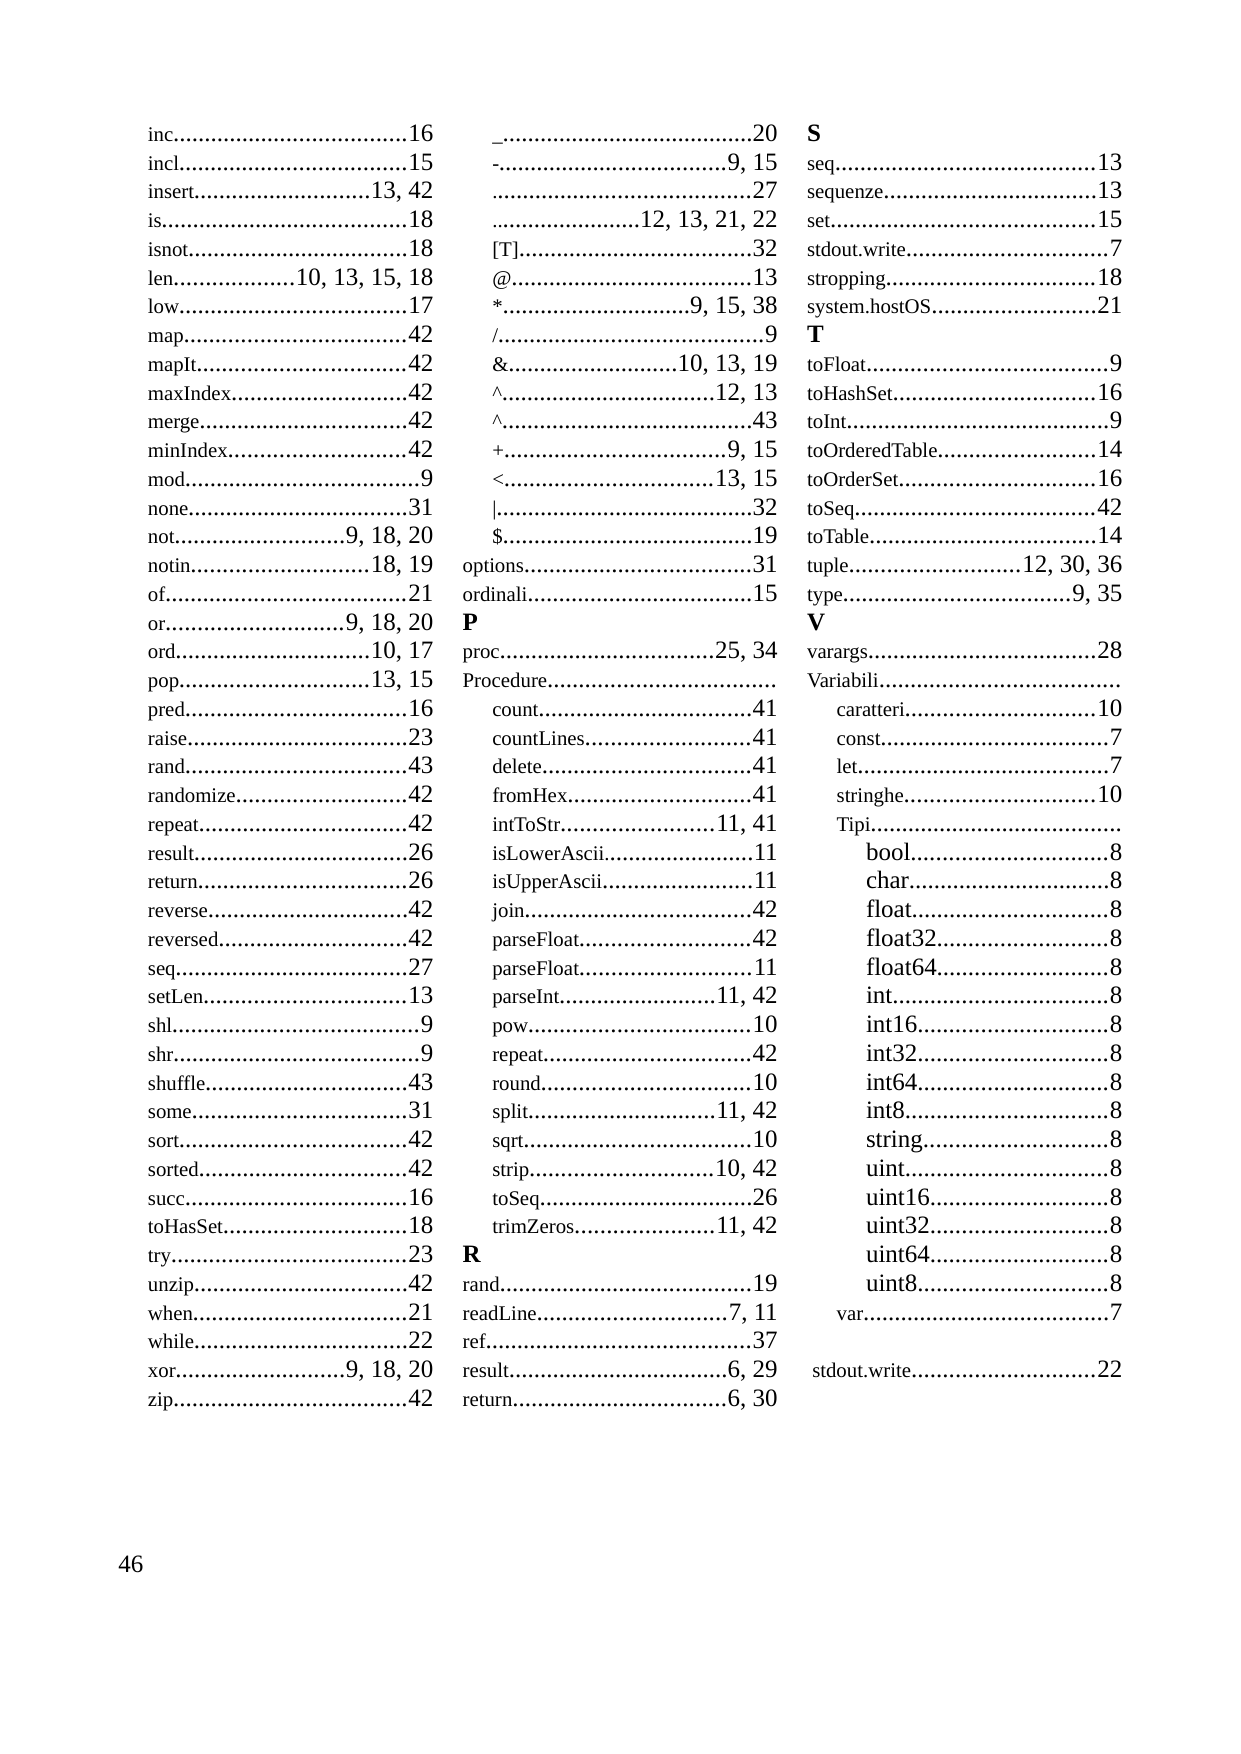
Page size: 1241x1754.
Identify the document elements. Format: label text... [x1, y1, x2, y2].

text reverse 42 [148, 894, 433, 923]
text char 8 [866, 866, 1122, 894]
text toInt 9 [807, 406, 1122, 434]
text caratteri 10 [836, 693, 1122, 722]
text uint8 8 [866, 1268, 1122, 1297]
text seq 27 [148, 952, 433, 981]
text varargs 28 [807, 636, 1122, 664]
text int32 8 [866, 1038, 1122, 1067]
text ordinali 15 [462, 578, 777, 607]
text low 17 [148, 291, 433, 319]
text return 26 [148, 866, 433, 894]
text toFloat 9 [807, 348, 1122, 377]
text V [807, 607, 1122, 636]
text maxIndex 42 [148, 377, 433, 406]
text try 23 [148, 1239, 433, 1268]
text incl 15 [148, 147, 433, 176]
text insert 13, 42 [148, 176, 433, 204]
text repeat 42 [148, 808, 433, 837]
text isnot 18 [148, 233, 433, 262]
text toSeq 26 [492, 1182, 777, 1211]
text raise 23 [148, 722, 433, 751]
text + 9, 15 [492, 434, 777, 463]
text zip 42 [148, 1383, 433, 1412]
text ref 37 [462, 1326, 777, 1354]
text R [462, 1239, 777, 1268]
text uint64 8 [866, 1239, 1122, 1268]
text stdout.write 7 [807, 233, 1122, 262]
text parseFloat 42 [492, 923, 777, 952]
text Procedure [462, 664, 777, 693]
text not 9, 18, 20 [148, 521, 433, 549]
text shuffle 43 [148, 1067, 433, 1096]
text S [807, 118, 1122, 147]
text is 18 [148, 204, 433, 233]
text @ 13 [492, 262, 777, 291]
text / 9 [492, 319, 777, 348]
text int8 8 [866, 1096, 1122, 1124]
text map 42 [148, 319, 433, 348]
text const 7 [836, 722, 1122, 751]
text .. 12, 13, 21, 22 [492, 204, 777, 233]
text pop 13, 15 [148, 664, 433, 693]
text toTable 14 [807, 521, 1122, 549]
text uint 8 [866, 1153, 1122, 1182]
text len 10, 13, 15, 18 [148, 262, 433, 291]
text setLen 13 [148, 981, 433, 1009]
text randomize 42 [148, 779, 433, 808]
text toHasSet 18 [148, 1211, 433, 1239]
text sorted 42 [148, 1153, 433, 1182]
text isUpperAscii 11 [492, 866, 777, 894]
text succ 16 [148, 1182, 433, 1211]
text join 42 [492, 894, 777, 923]
text sort 42 [148, 1124, 433, 1153]
text tuple 12, 30, 36 [807, 549, 1122, 578]
text fromHex 41 [492, 779, 777, 808]
text or 9, 18, 20 [148, 607, 433, 636]
text count 41 [492, 693, 777, 722]
text result 6, 29 [462, 1354, 777, 1383]
text float64 8 [866, 952, 1122, 981]
text bool 8 [866, 837, 1122, 866]
text return 6, 30 [462, 1383, 777, 1412]
text float 8 [866, 894, 1122, 923]
text type 9, 35 [807, 578, 1122, 607]
text int16 8 [866, 1009, 1122, 1038]
text split 11, 42 [492, 1096, 777, 1124]
text parseFloat 11 [492, 952, 777, 981]
text * 9, 15, 38 [492, 291, 777, 319]
text of 21 [148, 578, 433, 607]
text uint32 8 [866, 1211, 1122, 1239]
text while 22 [148, 1326, 433, 1354]
text let 7 [836, 751, 1122, 779]
text stringhe 10 [836, 779, 1122, 808]
text minIndex 42 [148, 434, 433, 463]
text pred 16 [148, 693, 433, 722]
text round 10 [492, 1067, 777, 1096]
text rand 43 [148, 751, 433, 779]
text none 31 [148, 492, 433, 521]
text stdout.write 22 [807, 1354, 1122, 1383]
text rand 19 [462, 1268, 777, 1297]
text intToStr 11, 41 [492, 808, 777, 837]
text toOrderedTable 14 [807, 434, 1122, 463]
text readLine 7, 11 [462, 1297, 777, 1326]
text xor 9, 18, 20 [148, 1354, 433, 1383]
text stropping 18 [807, 262, 1122, 291]
text ord 10, 17 [148, 636, 433, 664]
text _ 20 [492, 118, 777, 147]
text string 8 [866, 1124, 1122, 1153]
text Variabili [807, 664, 1122, 693]
text < 13, 15 [492, 463, 777, 492]
text delete 41 [492, 751, 777, 779]
text shr 9 [148, 1038, 433, 1067]
text notin 18, 19 [148, 549, 433, 578]
text Tipi [836, 808, 1122, 837]
text unzip 42 [148, 1268, 433, 1297]
text [T] 32 [492, 233, 777, 262]
text float32 8 [866, 923, 1122, 952]
text result 26 [148, 837, 433, 866]
text P [462, 607, 777, 636]
text toHashSet 16 [807, 377, 1122, 406]
text toSeq 42 [807, 492, 1122, 521]
text proc 25, 34 [462, 636, 777, 664]
text var 7 [836, 1297, 1122, 1326]
text inc 16 [148, 118, 433, 147]
text sqrt 10 [492, 1124, 777, 1153]
text countLines 41 [492, 722, 777, 751]
text options 31 [462, 549, 777, 578]
text | 32 [492, 492, 777, 521]
text int 8 [866, 981, 1122, 1009]
text ^ 12, 13 [492, 377, 777, 406]
text seq 13 [807, 147, 1122, 176]
text reversed 42 [148, 923, 433, 952]
text ^ 43 [492, 406, 777, 434]
text & 10, 13, 19 [492, 348, 777, 377]
text some 31 [148, 1096, 433, 1124]
text $ 19 [492, 521, 777, 549]
text repeat 42 [492, 1038, 777, 1067]
text toOrderSet 16 [807, 463, 1122, 492]
text trimZeros 11, 42 [492, 1211, 777, 1239]
text - 9, 15 [492, 147, 777, 176]
text isLowerAscii. 11 [492, 837, 777, 866]
text mod 9 [148, 463, 433, 492]
text sequenze 13 [807, 176, 1122, 204]
text mapIt 42 [148, 348, 433, 377]
text set 15 [807, 204, 1122, 233]
text parseInt 11, 42 [492, 981, 777, 1009]
text shl 9 [148, 1009, 433, 1038]
text pow 10 [492, 1009, 777, 1038]
text when 21 [148, 1297, 433, 1326]
text merge 42 [148, 406, 433, 434]
text strip 10, 42 [492, 1153, 777, 1182]
text int64 8 [866, 1067, 1122, 1096]
text . 27 [492, 176, 777, 204]
text system.hostOS 21 [807, 291, 1122, 319]
text T [807, 319, 1122, 348]
text uint16 8 [866, 1182, 1122, 1211]
